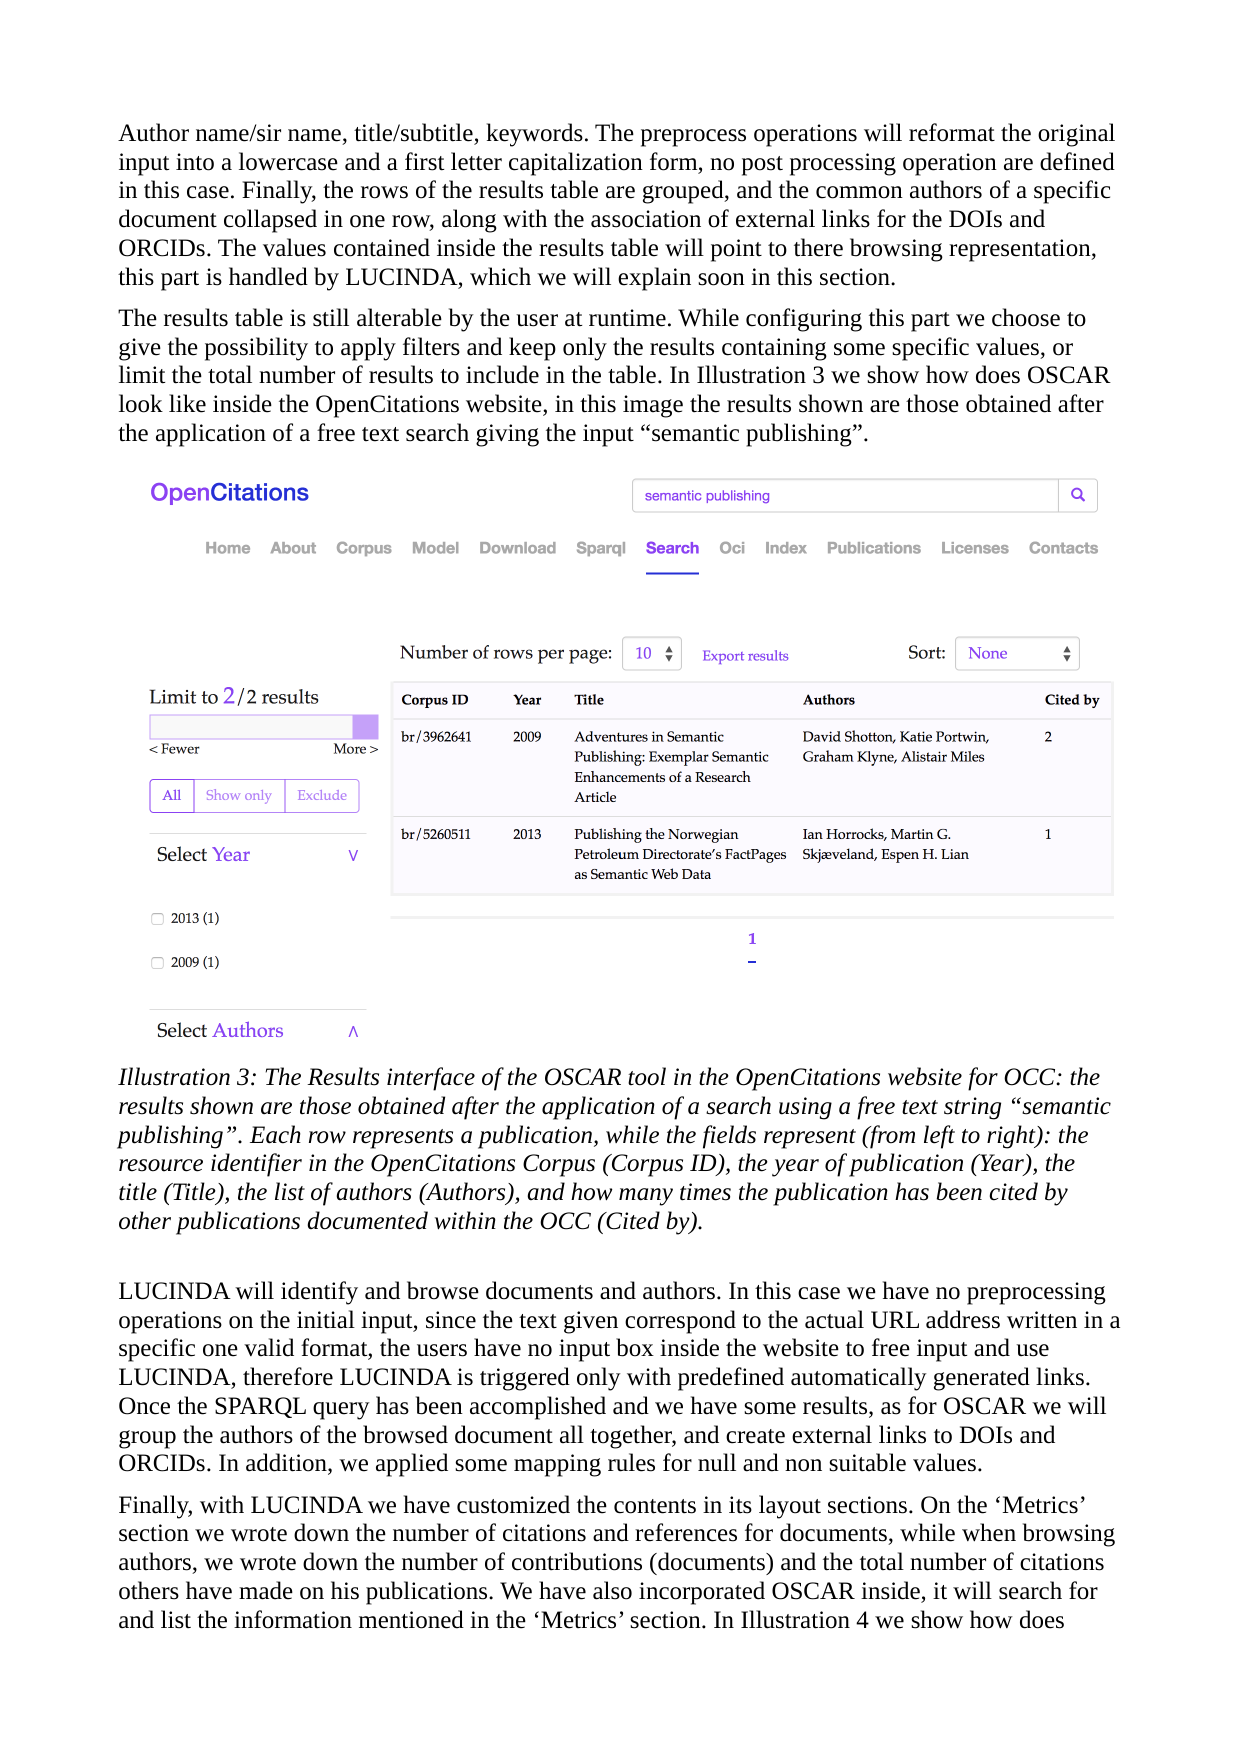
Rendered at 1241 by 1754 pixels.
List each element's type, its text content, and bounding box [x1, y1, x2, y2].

text Author name/sir name, title/subtitle, keywords. The preprocess operations will reformat the original input into a lowercase and a first letter capitalization form, no post processing operation are defined in this case. Finally, the rows of the results table are grouped, and the common authors of a specific document collapsed in one row, along with the association of external links for the DOIs and ORCIDs. The values contained inside the results table will point to there browsing representation, this part is handled by LUCINDA, which we will explain soon in this section. [118, 118, 1122, 291]
text Illustration 3: The Results interface of the OSCAR tool in the OpenCitations website for OCC: the results shown are those obtained after the application of a search using a free text string “semantic publishing”. Each row represents a publication, while the fields represent (from left to right): the resource identifier in the OpenCitations Corpus (Corpus ID), the year of publication (Year), the title (Title), the list of authors (Authors), and how many times the publication has been cited by other publications documented within the OCC (Cited by). [118, 1057, 1122, 1235]
text Finally, with LUCINDA we have customized the contents in its layout sections. On the ‘Metrics’ section we wrote down the number of citations and references for documents, while when browsing authors, we wrote down the number of contributions (documents) and the total number of citations others have made on his publications. We have also incorporated OSCAR inside, it will search for and list the information mentioned in the ‘Metrics’ section. In Illustration 4 we show how does [118, 1490, 1122, 1633]
picture [118, 471, 1123, 1057]
text LUCINDA will identify and browse documents and authors. In this case we have no preprocessing operations on the initial input, since the text given correspond to the actual URL address written in a specific one valid format, the users have no input box inside the website to free input and use LUCINDA, therefore LUCINDA is triggered only with predefined automatically generated links. Once the SPARQL query has been accomplished and we have some results, as for OSCAR we will group the authors of the browsed document all together, and create external links to DOIs and ORCIDs. In addition, we applied some mapping rules for null and non suitable values. [118, 1276, 1122, 1477]
text The results table is still alterable by the user at runtime. While configuring this part we choose to give the possibility to apply filters and keep only the results containing some specific values, or limit the total number of results to include in the table. In Illustration 3 we show how does OSCAR look like inside the OpenCitations website, in this image the results shown are those obtained after the application of a free text search giving the input “semantic publishing”. [118, 303, 1122, 447]
